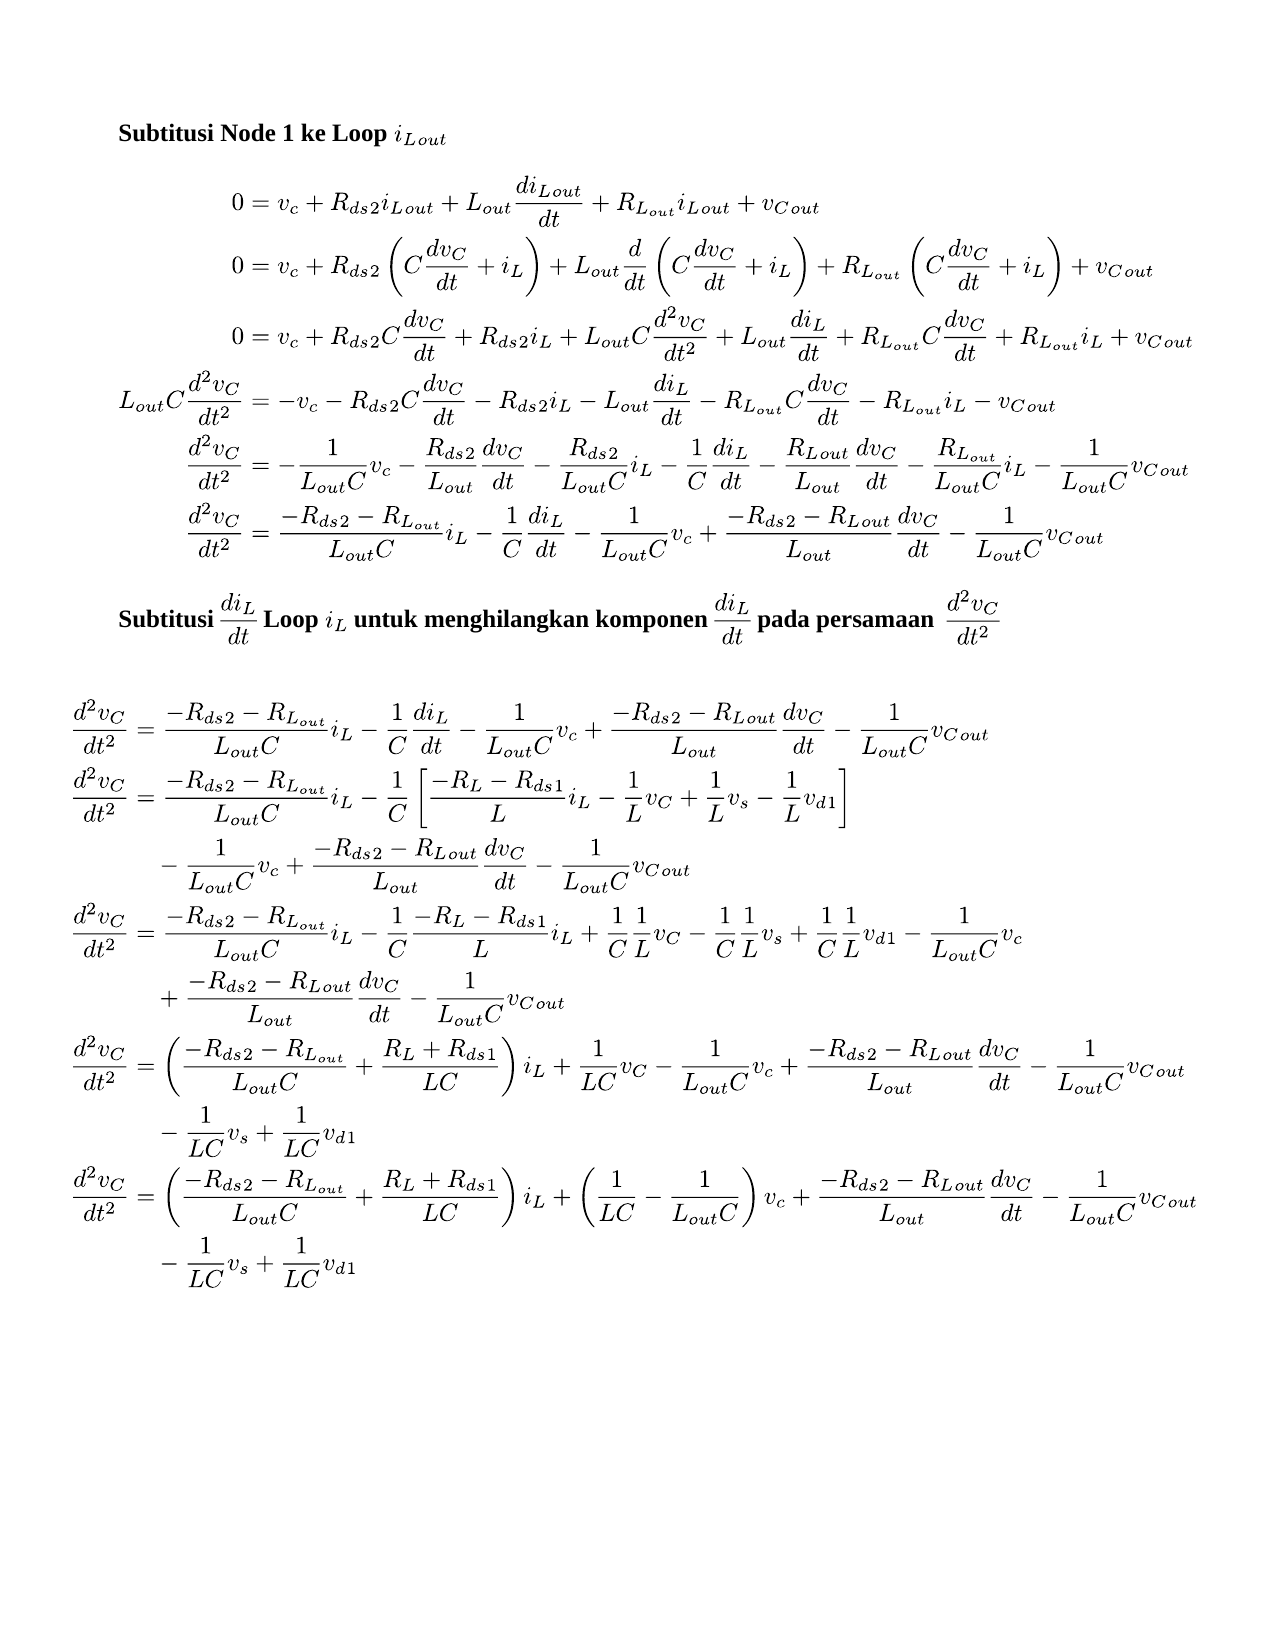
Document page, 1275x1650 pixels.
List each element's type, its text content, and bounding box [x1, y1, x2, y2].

text [1000, 590, 1157, 645]
text Subtitusi Loop untuk menghilangkan komponen pada persamaan [118, 590, 946, 645]
text Subtitusi Node 1 ke Loop [118, 118, 1157, 147]
